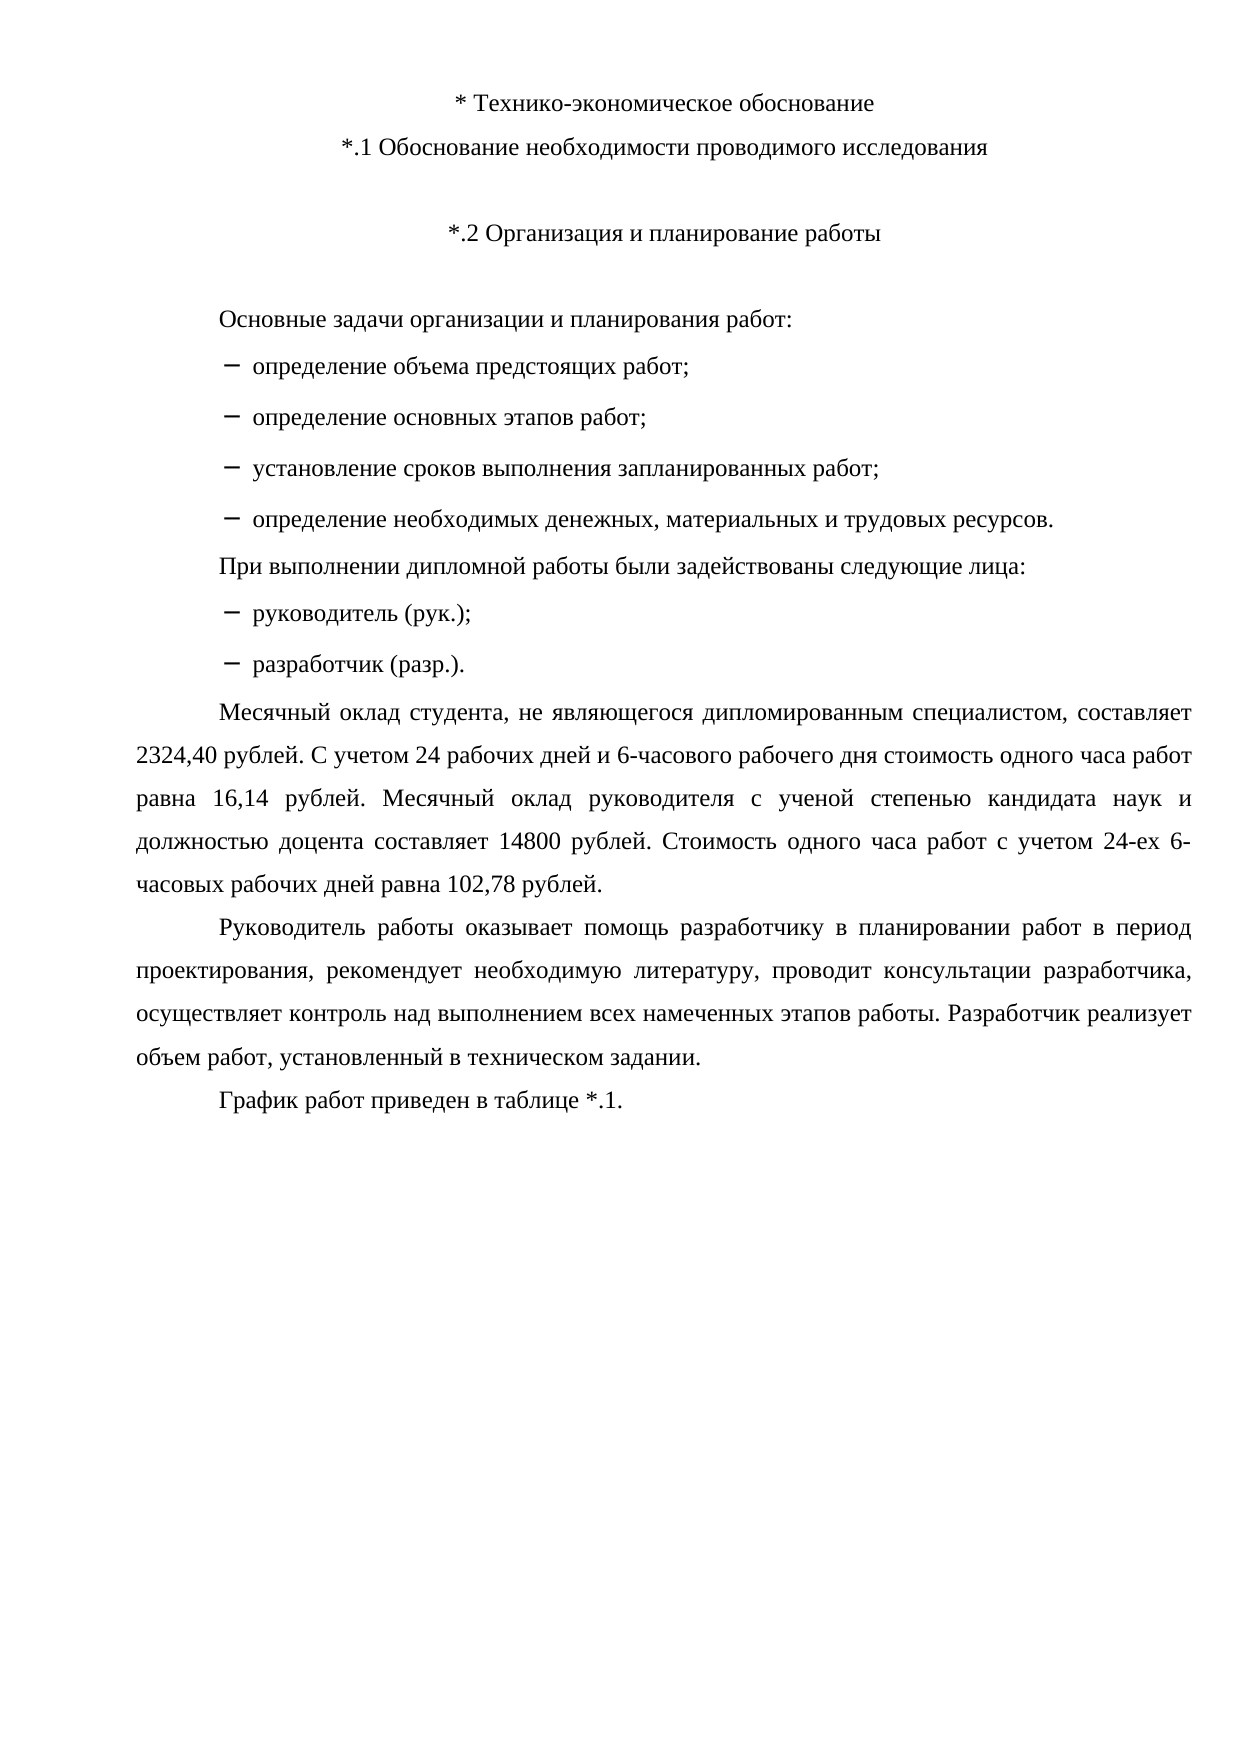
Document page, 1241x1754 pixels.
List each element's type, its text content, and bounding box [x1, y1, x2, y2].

list определение основных этапов работ; [136, 398, 1193, 432]
text Месячный оклад студента, не являющегося дипломированным специалистом, составляет 2324,40 рублей. С учетом 24 рабочих дней и 6-часового рабочего дня стоимость одного часа работ равна 16,14 рублей. Месячный оклад руководителя с ученой степенью кандидата наук и должностью доцента составляет 14800 рублей. Стоимость одного часа работ с учетом 24-ех 6-часовых рабочих дней равна 102,78 рублей. [136, 697, 1193, 898]
text Руководитель работы оказывает помощь разработчику в планировании работ в период проектирования, рекомендует необходимую литературу, проводит консультации разработчика, осуществляет контроль над выполнением всех намеченных этапов работы. Разработчик реализует объем работ, установленный в техническом задании. [136, 912, 1193, 1070]
list определение необходимых денежных, материальных и трудовых ресурсов. [136, 500, 1193, 534]
list установление сроков выполнения запланированных работ; [136, 449, 1193, 483]
list руководитель (рук.); [136, 594, 1193, 629]
text При выполнении дипломной работы были задействованы следующие лица: [136, 551, 1193, 580]
text * Технико-экономическое обоснование [136, 88, 1193, 117]
text *.2 Организация и планирование работы [136, 218, 1193, 247]
list определение объема предстоящих работ; [136, 347, 1193, 381]
text Основные задачи организации и планирования работ: [136, 304, 1193, 333]
text График работ приведен в таблице *.1. [136, 1085, 1193, 1113]
list разработчик (разр.). [136, 646, 1193, 680]
text *.1 Обоснование необходимости проводимого исследования [136, 132, 1193, 160]
